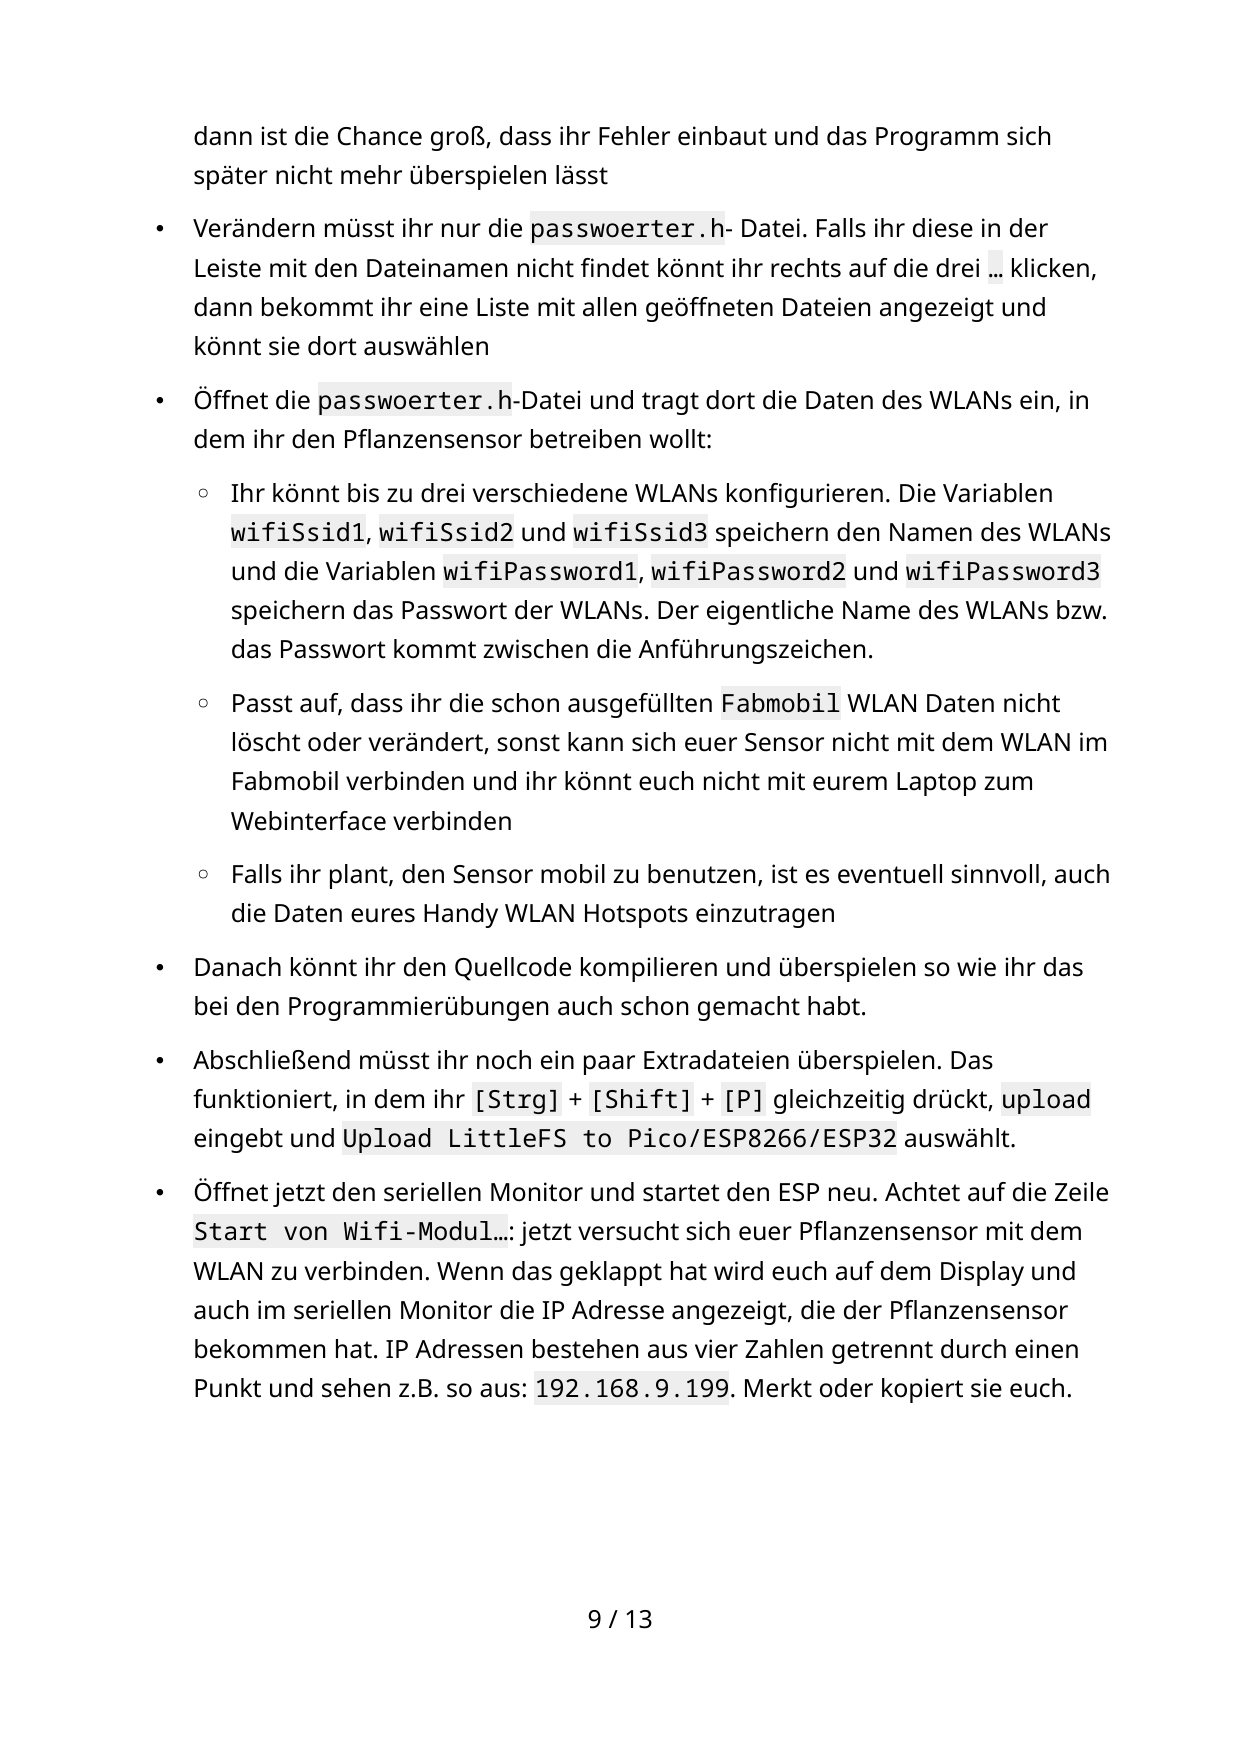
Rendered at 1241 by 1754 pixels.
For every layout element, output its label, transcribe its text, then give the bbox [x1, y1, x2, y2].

list Verändern müsst ihr nur die passwoerter.h- Datei. Falls ihr diese in der Leiste mit den Dateinamen nicht findet könnt ihr rechts auf die drei … klicken, dann bekommt ihr eine Liste mit allen geöffneten Dateien angezeigt und könnt sie dort auswählen [156, 211, 1122, 363]
list Danach könnt ihr den Quellcode kompilieren und überspielen so wie ihr das bei den Programmierübungen auch schon gemacht habt. [156, 950, 1122, 1023]
list Öffnet jetzt den seriellen Monitor und startet den ESP neu. Achtet auf die Zeile Start von Wifi-Modul…: jetzt versucht sich euer Pflanzensensor mit dem WLAN zu verbinden. Wenn das geklappt hat wird euch auf dem Display und auch im seriellen Monitor die IP Adresse angezeigt, die der Pflanzensensor bekommen hat. IP Adressen bestehen aus vier Zahlen getrennt durch einen Punkt und sehen z.B. so aus: 192.168.9.199. Merkt oder kopiert sie euch. [156, 1175, 1122, 1405]
list Falls ihr plant, den Sensor mobil zu benutzen, ist es eventuell sinnvoll, auch die Daten eures Handy WLAN Hotspots einzutragen [193, 857, 1122, 930]
list dann ist die Chance groß, dass ihr Fehler einbaut und das Programm sich später nicht mehr überspielen lässt [156, 118, 1122, 191]
list Abschließend müsst ihr noch ein paar Extradateien überspielen. Das funktioniert, in dem ihr [Strg] + [Shift] + [P] gleichzeitig drückt, upload eingebt und Upload LittleFS to Pico/ESP8266/ESP32 auswählt. [156, 1043, 1122, 1155]
list Passt auf, dass ihr die schon ausgefüllten Fabmobil WLAN Daten nicht löscht oder verändert, sonst kann sich euer Sensor nicht mit dem WLAN im Fabmobil verbinden und ihr könnt euch nicht mit eurem Laptop zum Webinterface verbinden [193, 686, 1122, 837]
list Öffnet die passwoerter.h-Datei und tragt dort die Daten des WLANs ein, in dem ihr den Pflanzensensor betreiben wollt: [156, 382, 1122, 456]
list Ihr könnt bis zu drei verschiedene WLANs konfigurieren. Die Variablen wifiSsid1, wifiSsid2 und wifiSsid3 speichern den Namen des WLANs und die Variablen wifiPassword1, wifiPassword2 und wifiPassword3 speichern das Passwort der WLANs. Der eigentliche Name des WLANs bzw. das Passwort kommt zwischen die Anführungszeichen. [193, 475, 1122, 666]
